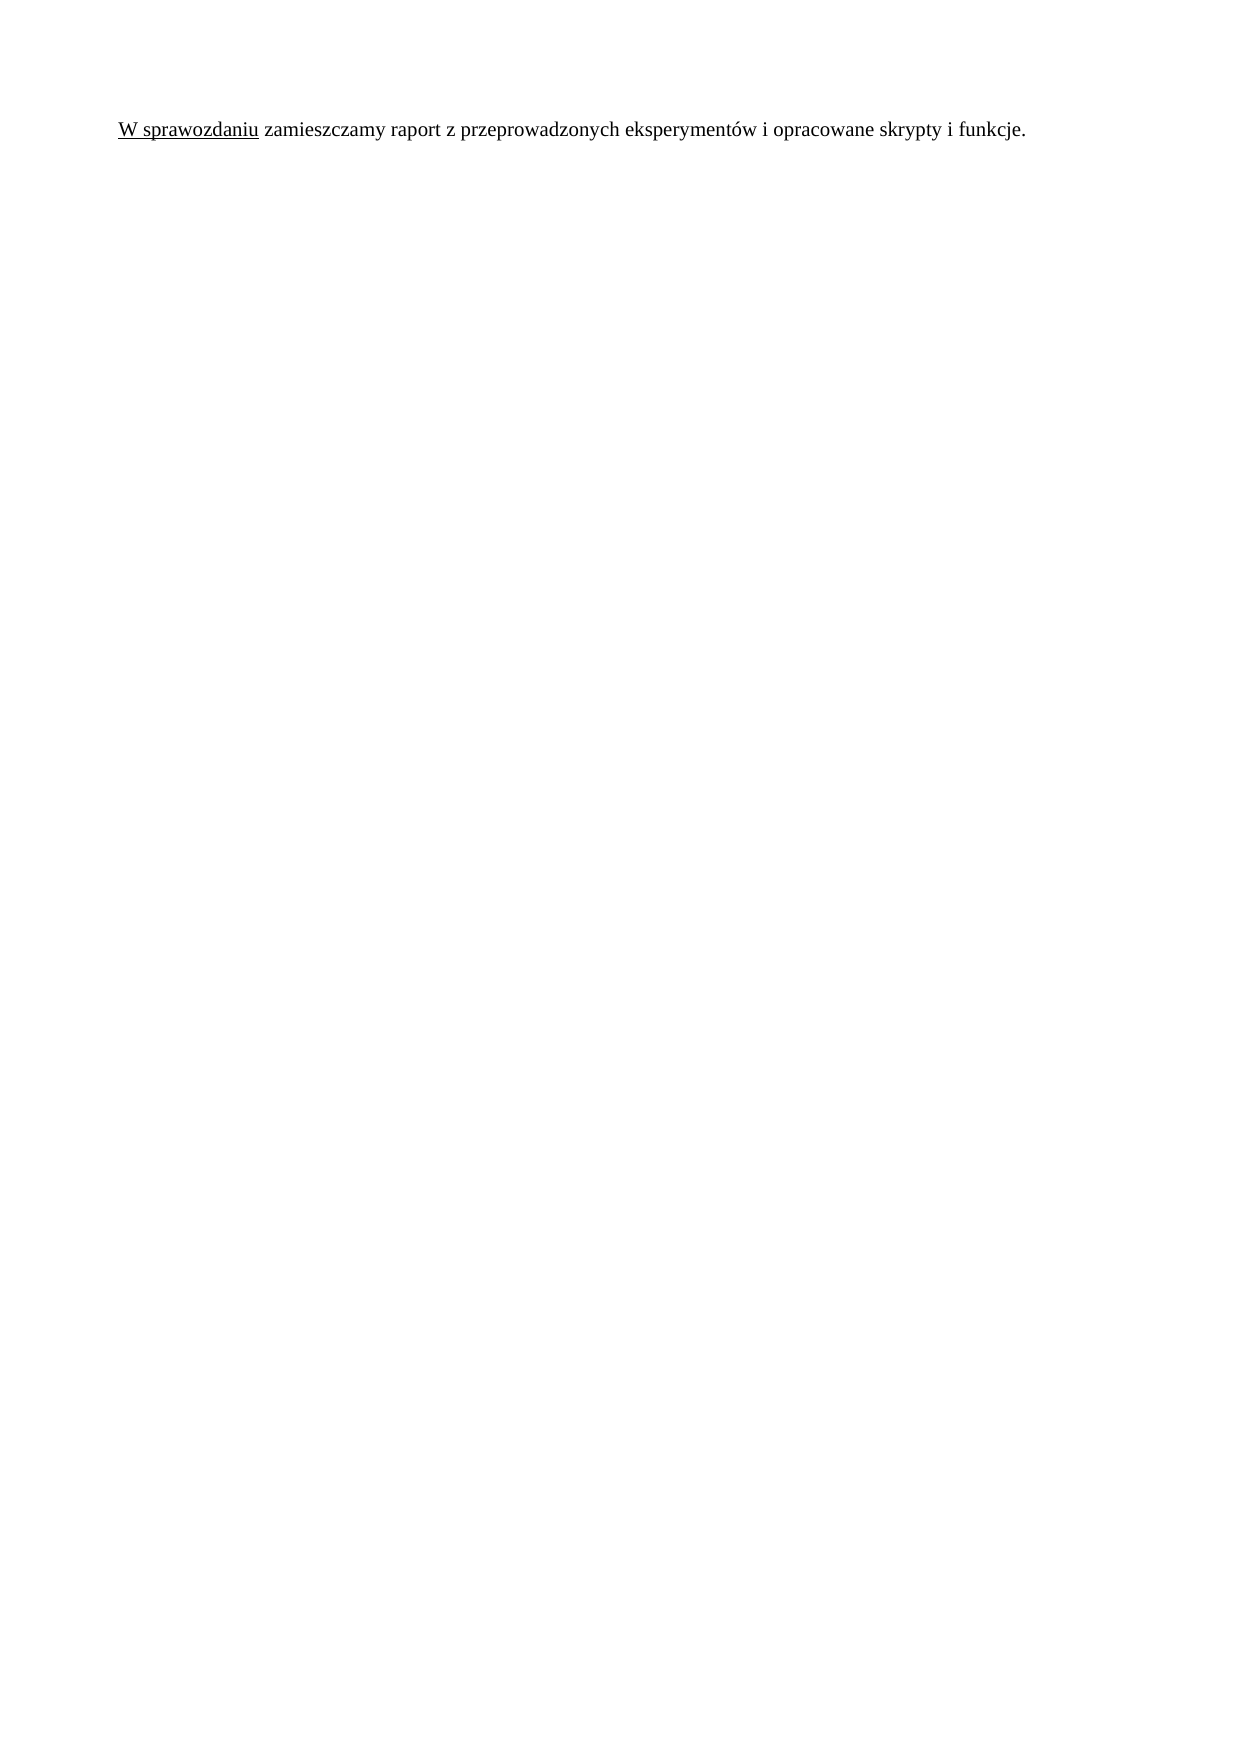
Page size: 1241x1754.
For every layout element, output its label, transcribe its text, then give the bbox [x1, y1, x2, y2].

text W sprawozdaniu zamieszczamy raport z przeprowadzonych eksperymentów i opracowane skrypty i funkcje. [118, 118, 1122, 141]
